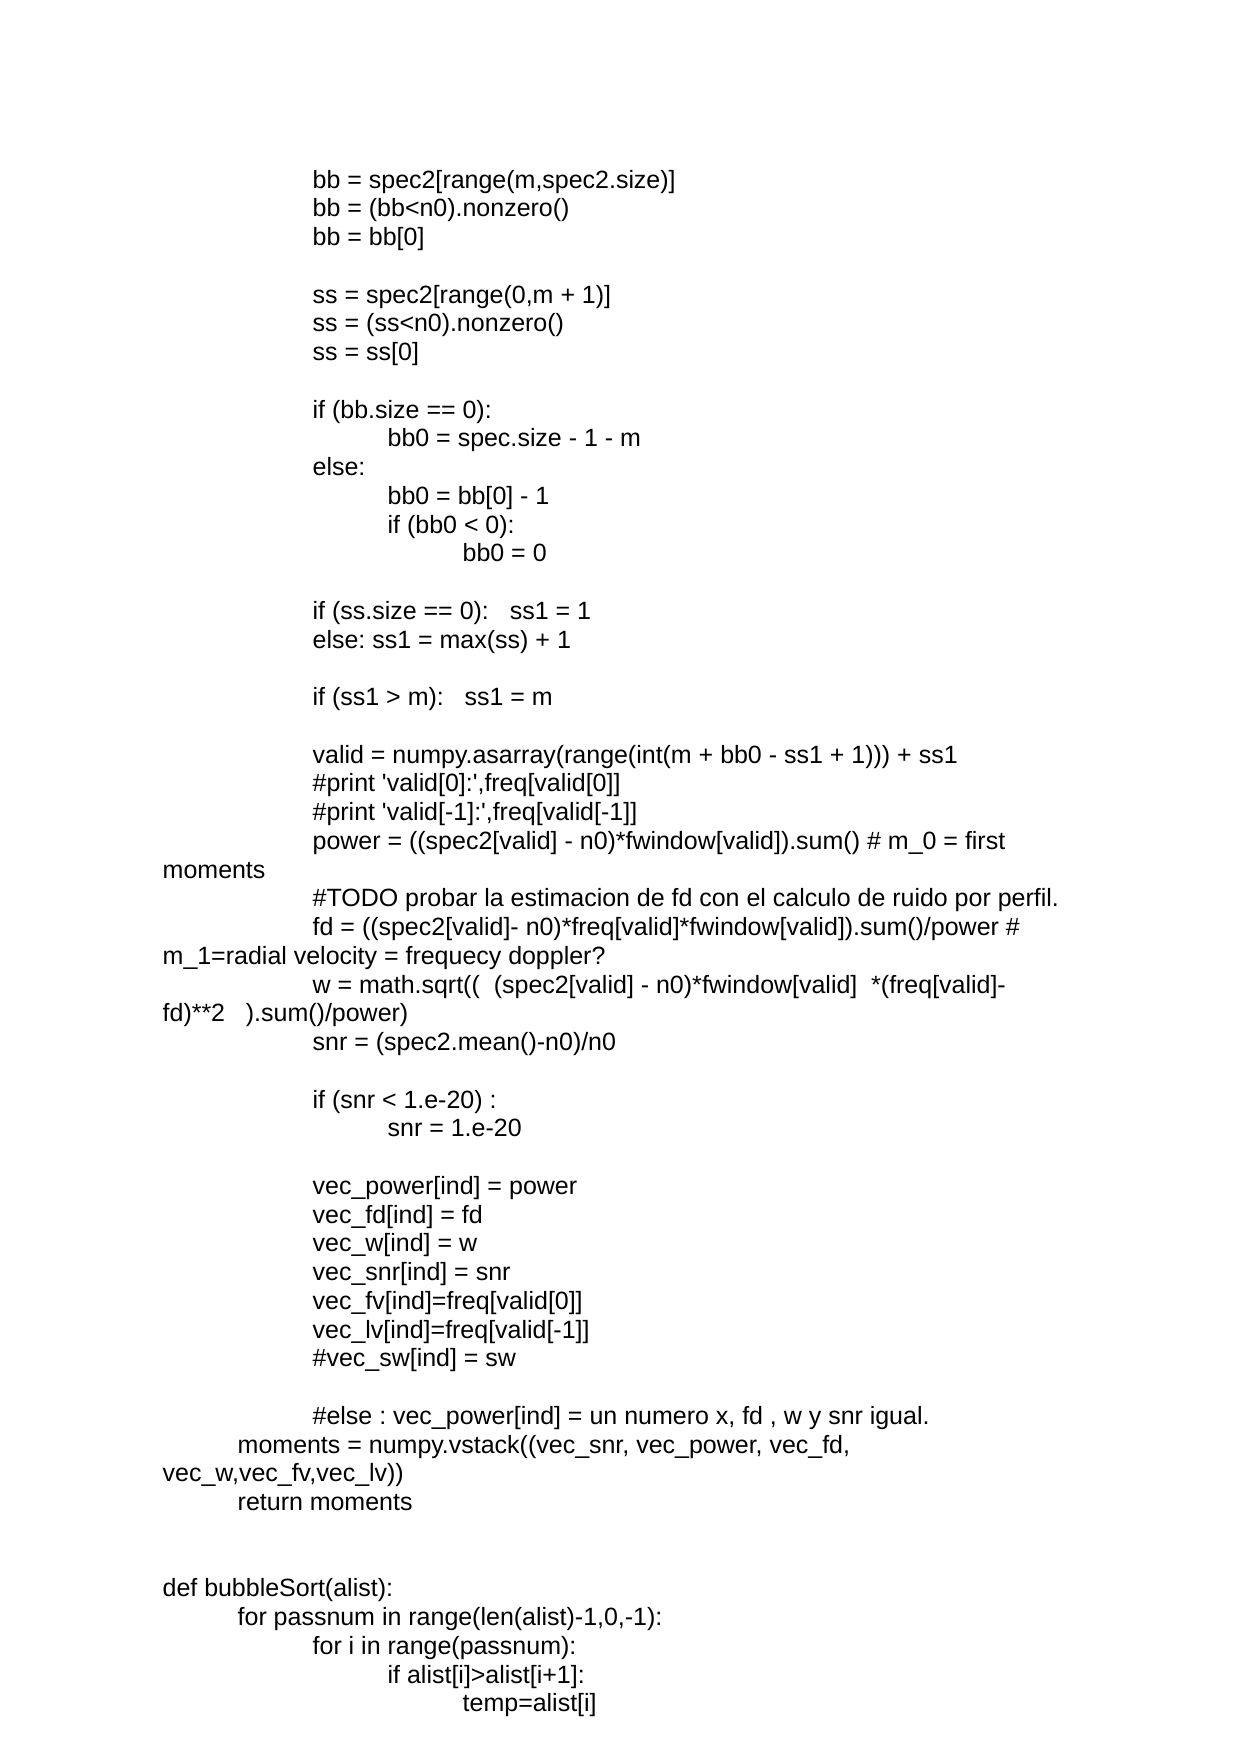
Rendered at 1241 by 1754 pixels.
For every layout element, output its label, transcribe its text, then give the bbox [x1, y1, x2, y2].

text snr = 1.e-20 [162, 1113, 1065, 1142]
text return moments [162, 1487, 1065, 1516]
text power = ((spec2[valid] - n0)*fwindow[valid]).sum() # m_0 = first moments [162, 826, 1065, 883]
text w = math.sqrt(( (spec2[valid] - n0)*fwindow[valid] *(freq[valid]- fd)**2 ).sum()/power) [162, 969, 1065, 1027]
text if (ss1 > m): ss1 = m [162, 682, 1065, 711]
text #TODO probar la estimacion de fd con el calculo de ruido por perfil. [162, 883, 1065, 912]
text def bubbleSort(alist): [162, 1573, 1065, 1602]
text vec_power[ind] = power [162, 1171, 1065, 1199]
text if alist[i]>alist[i+1]: [162, 1659, 1065, 1688]
text if (snr < 1.e-20) : [162, 1084, 1065, 1113]
text if (ss.size == 0): ss1 = 1 [162, 596, 1065, 624]
text bb0 = bb[0] - 1 [162, 481, 1065, 509]
text for i in range(passnum): [162, 1631, 1065, 1659]
text ss = spec2[range(0,m + 1)] [162, 279, 1065, 308]
text #vec_sw[ind] = sw [162, 1343, 1065, 1372]
text bb = spec2[range(m,spec2.size)] [162, 164, 1065, 193]
text snr = (spec2.mean()-n0)/n0 [162, 1027, 1065, 1056]
text bb0 = 0 [162, 538, 1065, 567]
text #print 'valid[-1]:',freq[valid[-1]] [162, 797, 1065, 826]
text valid = numpy.asarray(range(int(m + bb0 - ss1 + 1))) + ss1 [162, 739, 1065, 768]
text vec_lv[ind]=freq[valid[-1]] [162, 1314, 1065, 1343]
text if (bb.size == 0): [162, 394, 1065, 423]
text fd = ((spec2[valid]- n0)*freq[valid]*fwindow[valid]).sum()/power # m_1=radial velocity = frequecy doppler? [162, 912, 1065, 969]
text bb = (bb<n0).nonzero() [162, 193, 1065, 222]
text ss = (ss<n0).nonzero() [162, 308, 1065, 337]
text for passnum in range(len(alist)-1,0,-1): [162, 1602, 1065, 1631]
text bb0 = spec.size - 1 - m [162, 423, 1065, 452]
text vec_fv[ind]=freq[valid[0]] [162, 1286, 1065, 1314]
text vec_snr[ind] = snr [162, 1257, 1065, 1286]
text temp=alist[i] [162, 1688, 1065, 1717]
text vec_w[ind] = w [162, 1228, 1065, 1257]
text vec_fd[ind] = fd [162, 1199, 1065, 1228]
text #print 'valid[0]:',freq[valid[0]] [162, 768, 1065, 797]
text else: [162, 452, 1065, 481]
text if (bb0 < 0): [162, 509, 1065, 538]
text #else : vec_power[ind] = un numero x, fd , w y snr igual. [162, 1401, 1065, 1429]
text else: ss1 = max(ss) + 1 [162, 624, 1065, 653]
text bb = bb[0] [162, 222, 1065, 251]
text moments = numpy.vstack((vec_snr, vec_power, vec_fd, vec_w,vec_fv,vec_lv)) [162, 1429, 1065, 1487]
text ss = ss[0] [162, 337, 1065, 366]
